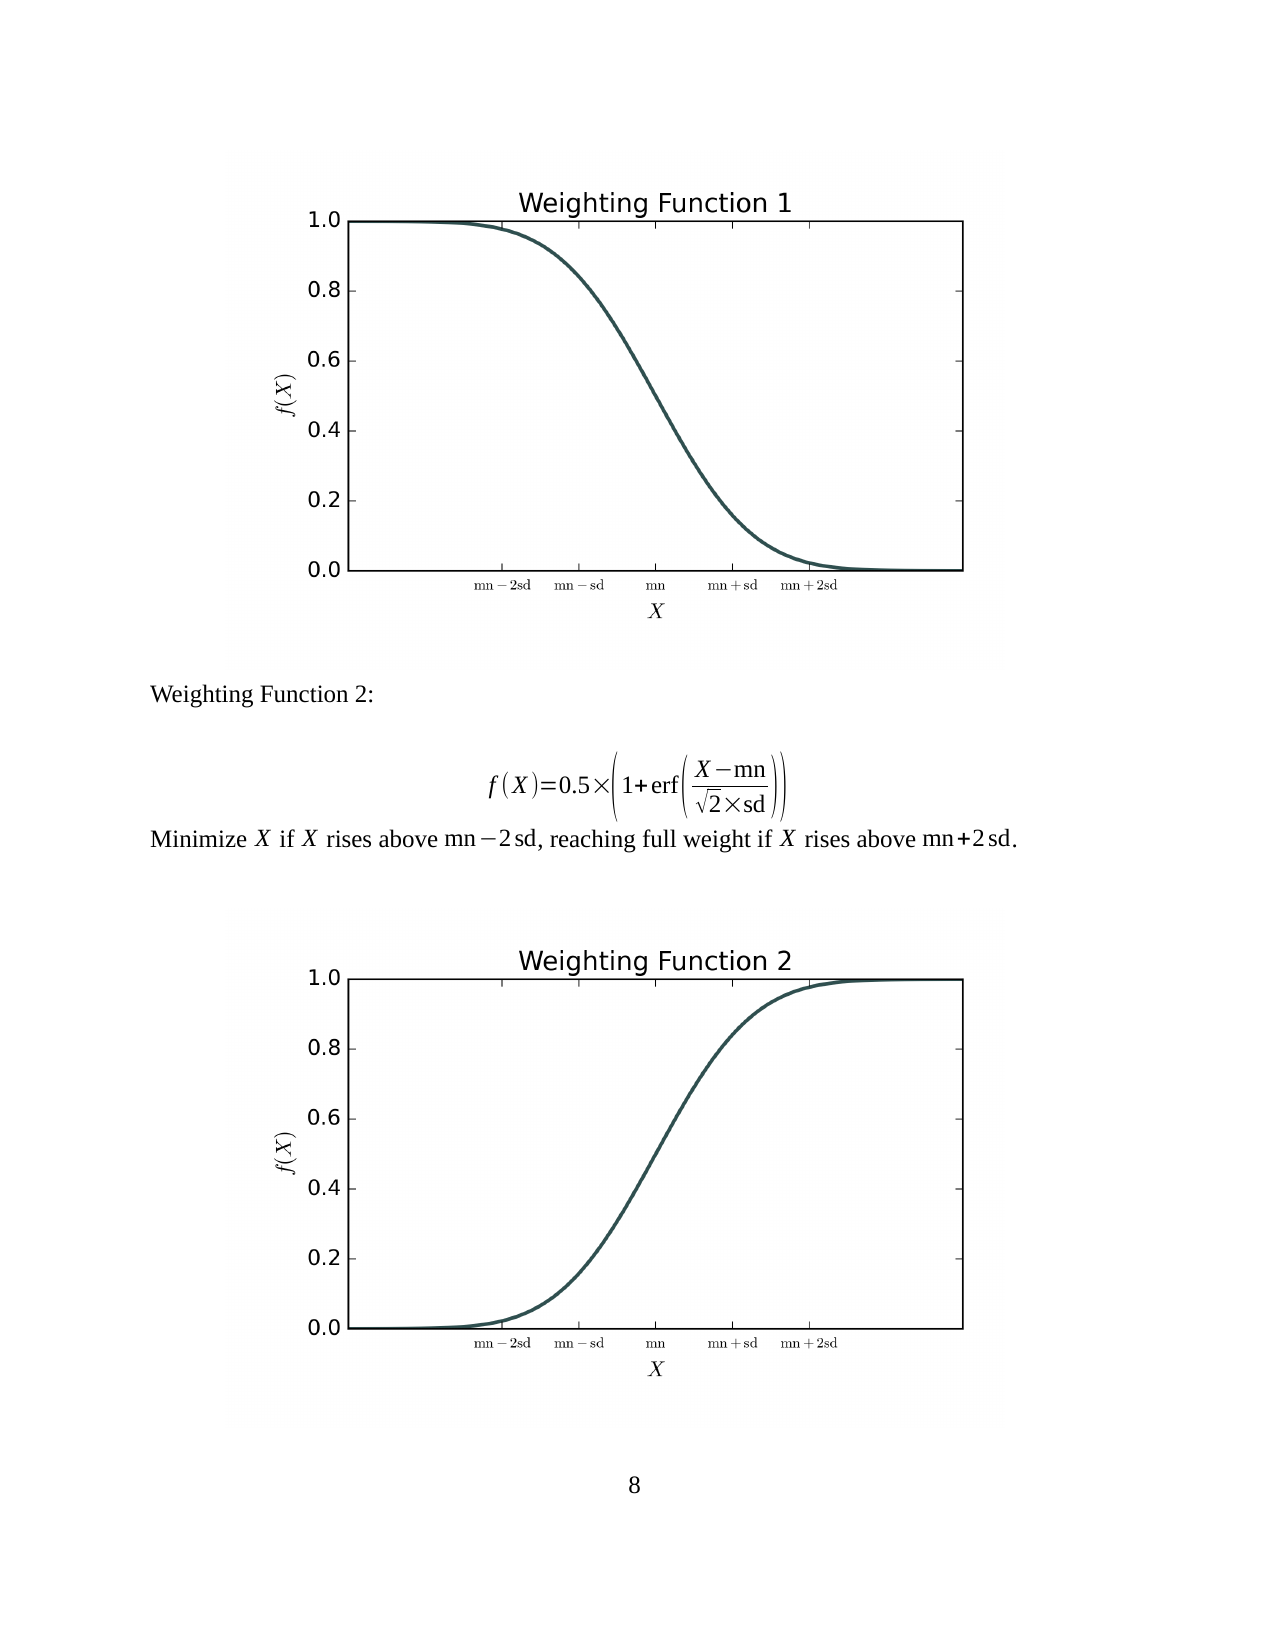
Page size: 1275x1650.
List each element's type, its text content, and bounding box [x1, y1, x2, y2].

text Weighting Function 2: [150, 679, 1125, 708]
picture [225, 150, 1005, 670]
text Minimize if rises above , reaching full weight if rises above . [150, 726, 1125, 852]
picture [225, 908, 1005, 1428]
